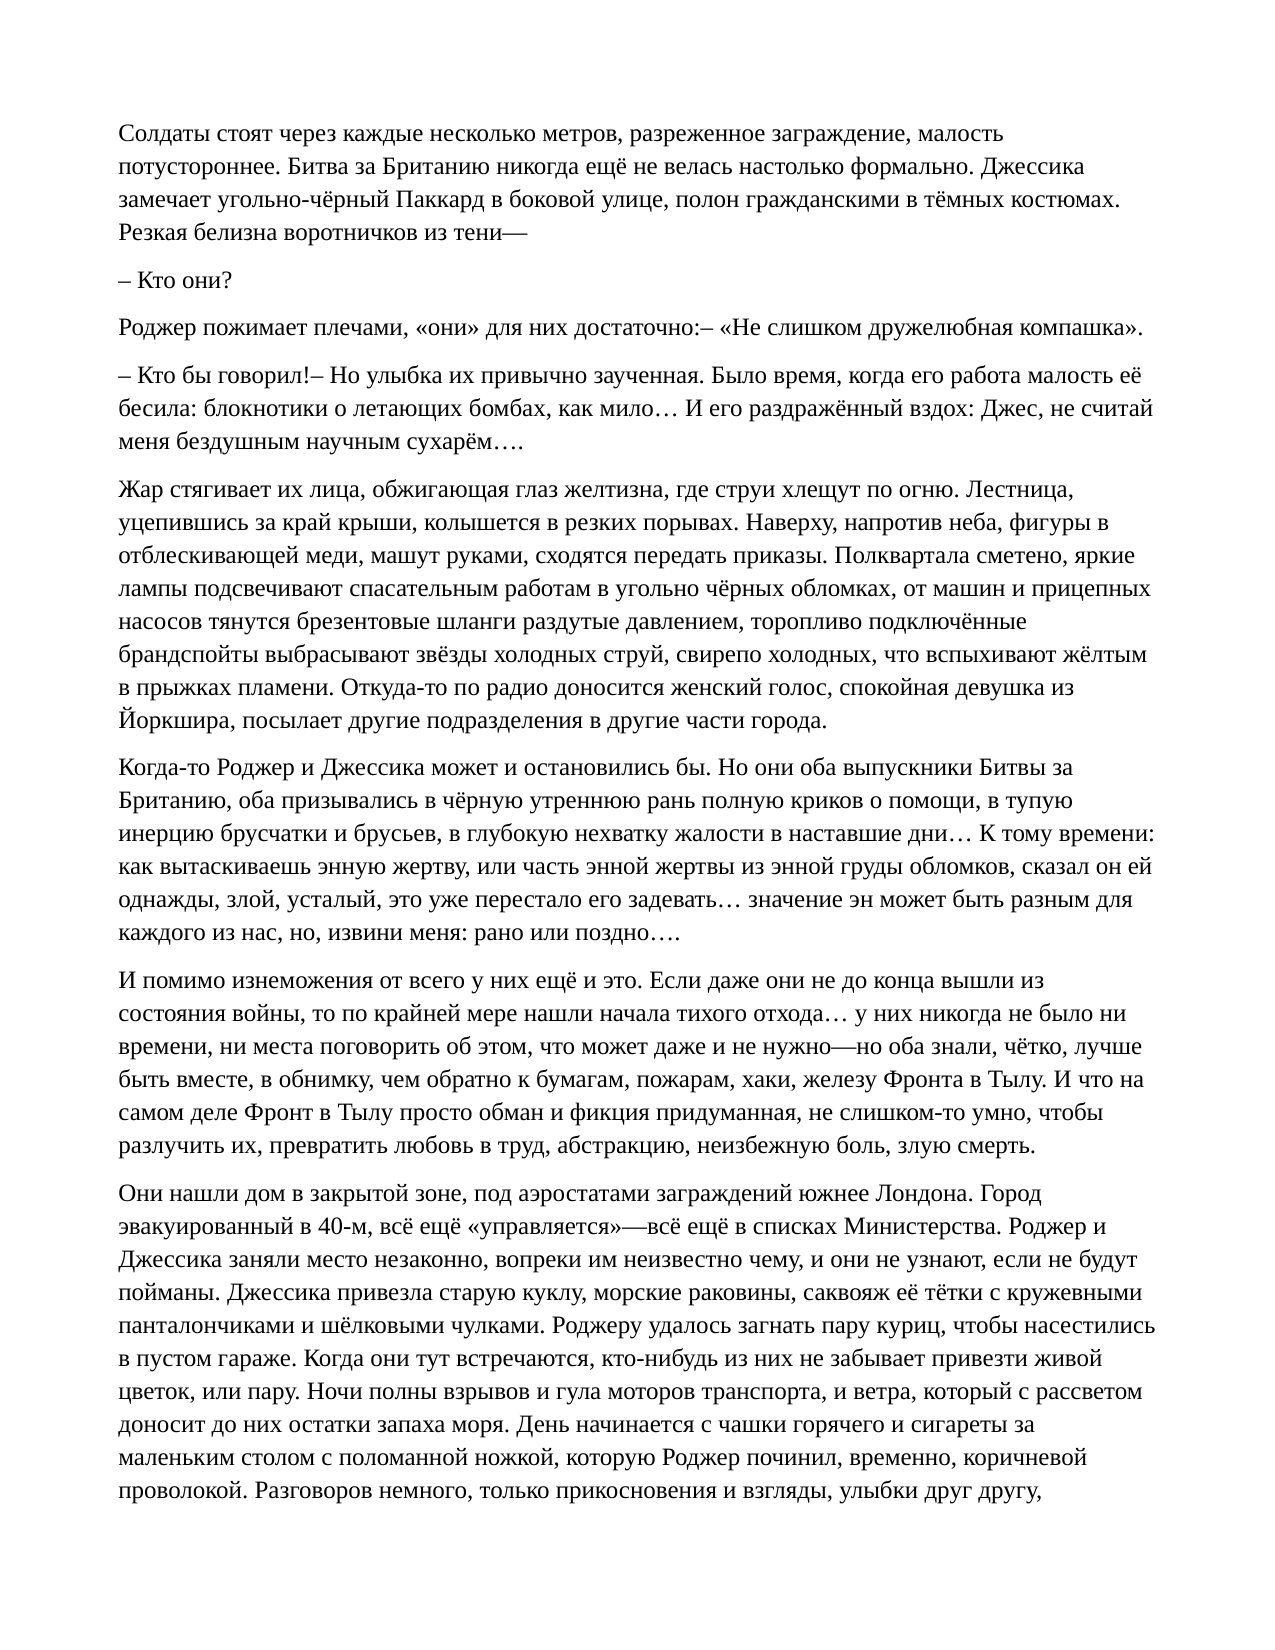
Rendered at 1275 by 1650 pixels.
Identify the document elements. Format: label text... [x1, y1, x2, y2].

text Роджер пожимает плечами, «они» для них достаточно:– «Не слишком дружелюбная компашка». [118, 312, 1157, 341]
text Солдаты стоят через каждые несколько метров, разреженное заграждение, малость потустороннее. Битва за Британию никогда ещё не велась настолько формально. Джессика замечает угольно-чёрный Паккард в боковой улице, полон гражданскими в тёмных костюмах. Резкая белизна воротничков из тени— [118, 118, 1157, 246]
text Они нашли дом в закрытой зоне, под аэростатами заграждений южнее Лондона. Город эвакуированный в 40-м, всё ещё «управляется»—всё ещё в списках Министерства. Роджер и Джессика заняли место незаконно, вопреки им неизвестно чему, и они не узнают, если не будут пойманы. Джессика привезла старую куклу, морские раковины, саквояж её тётки с кружевными панталончиками и шёлковыми чулками. Роджеру удалось загнать пару куриц, чтобы насестились в пустом гараже. Когда они тут встречаются, кто-нибудь из них не забывает привезти живой цветок, или пару. Ночи полны взрывов и гула моторов транспорта, и ветра, который с рассветом доносит до них остатки запаха моря. День начинается с чашки горячего и сигареты за маленьким столом с поломанной ножкой, которую Роджер починил, временно, коричневой проволокой. Разговоров немного, только прикосновения и взгляды, улыбки друг другу, [118, 1178, 1157, 1504]
text И помимо изнеможения от всего у них ещё и это. Если даже они не до конца вышли из состояния войны, то по крайней мере нашли начала тихого отхода… у них никогда не было ни времени, ни места поговорить об этом, что может даже и не нужно—но оба знали, чётко, лучше быть вместе, в обнимку, чем обратно к бумагам, пожарам, хаки, железу Фронта в Тылу. И что на самом деле Фронт в Тылу просто обман и фикция придуманная, не слишком-то умно, чтобы разлучить их, превратить любовь в труд, абстракцию, неизбежную боль, злую смерть. [118, 965, 1157, 1159]
text Когда-то Роджер и Джессика может и остановились бы. Но они оба выпускники Битвы за Британию, оба призывались в чёрную утреннюю рань полную криков о помощи, в тупую инерцию брусчатки и брусьев, в глубокую нехватку жалости в наставшие дни… К тому времени: как вытаскиваешь энную жертву, или часть энной жертвы из энной груды обломков, сказал он ей однажды, злой, усталый, это уже перестало его задевать… значение эн может быть разным для каждого из нас, но, извини меня: рано или поздно…. [118, 752, 1157, 946]
text – Кто бы говорил!– Но улыбка их привычно заученная. Было время, когда его работа малость её бесила: блокнотики о летающих бомбах, как мило… И его раздражённый вздох: Джес, не считай меня бездушным научным сухарём…. [118, 360, 1157, 455]
text – Кто они? [118, 265, 1157, 293]
text Жар стягивает их лица, обжигающая глаз желтизна, где струи хлещут по огню. Лестница, уцепившись за край крыши, колышется в резких порывах. Наверху, напротив неба, фигуры в отблескивающей меди, машут руками, сходятся передать приказы. Полквартала сметено, яркие лампы подсвечивают спасательным работам в угольно чёрных обломках, от машин и прицепных насосов тянутся брезентовые шланги раздутые давлением, торопливо подключённые брандспойты выбрасывают звёзды холодных струй, свирепо холодных, что вспыхивают жёлтым в прыжках пламени. Откуда-то по радио доносится женский голос, спокойная девушка из Йоркшира, посылает другие подразделения в другие части города. [118, 474, 1157, 733]
